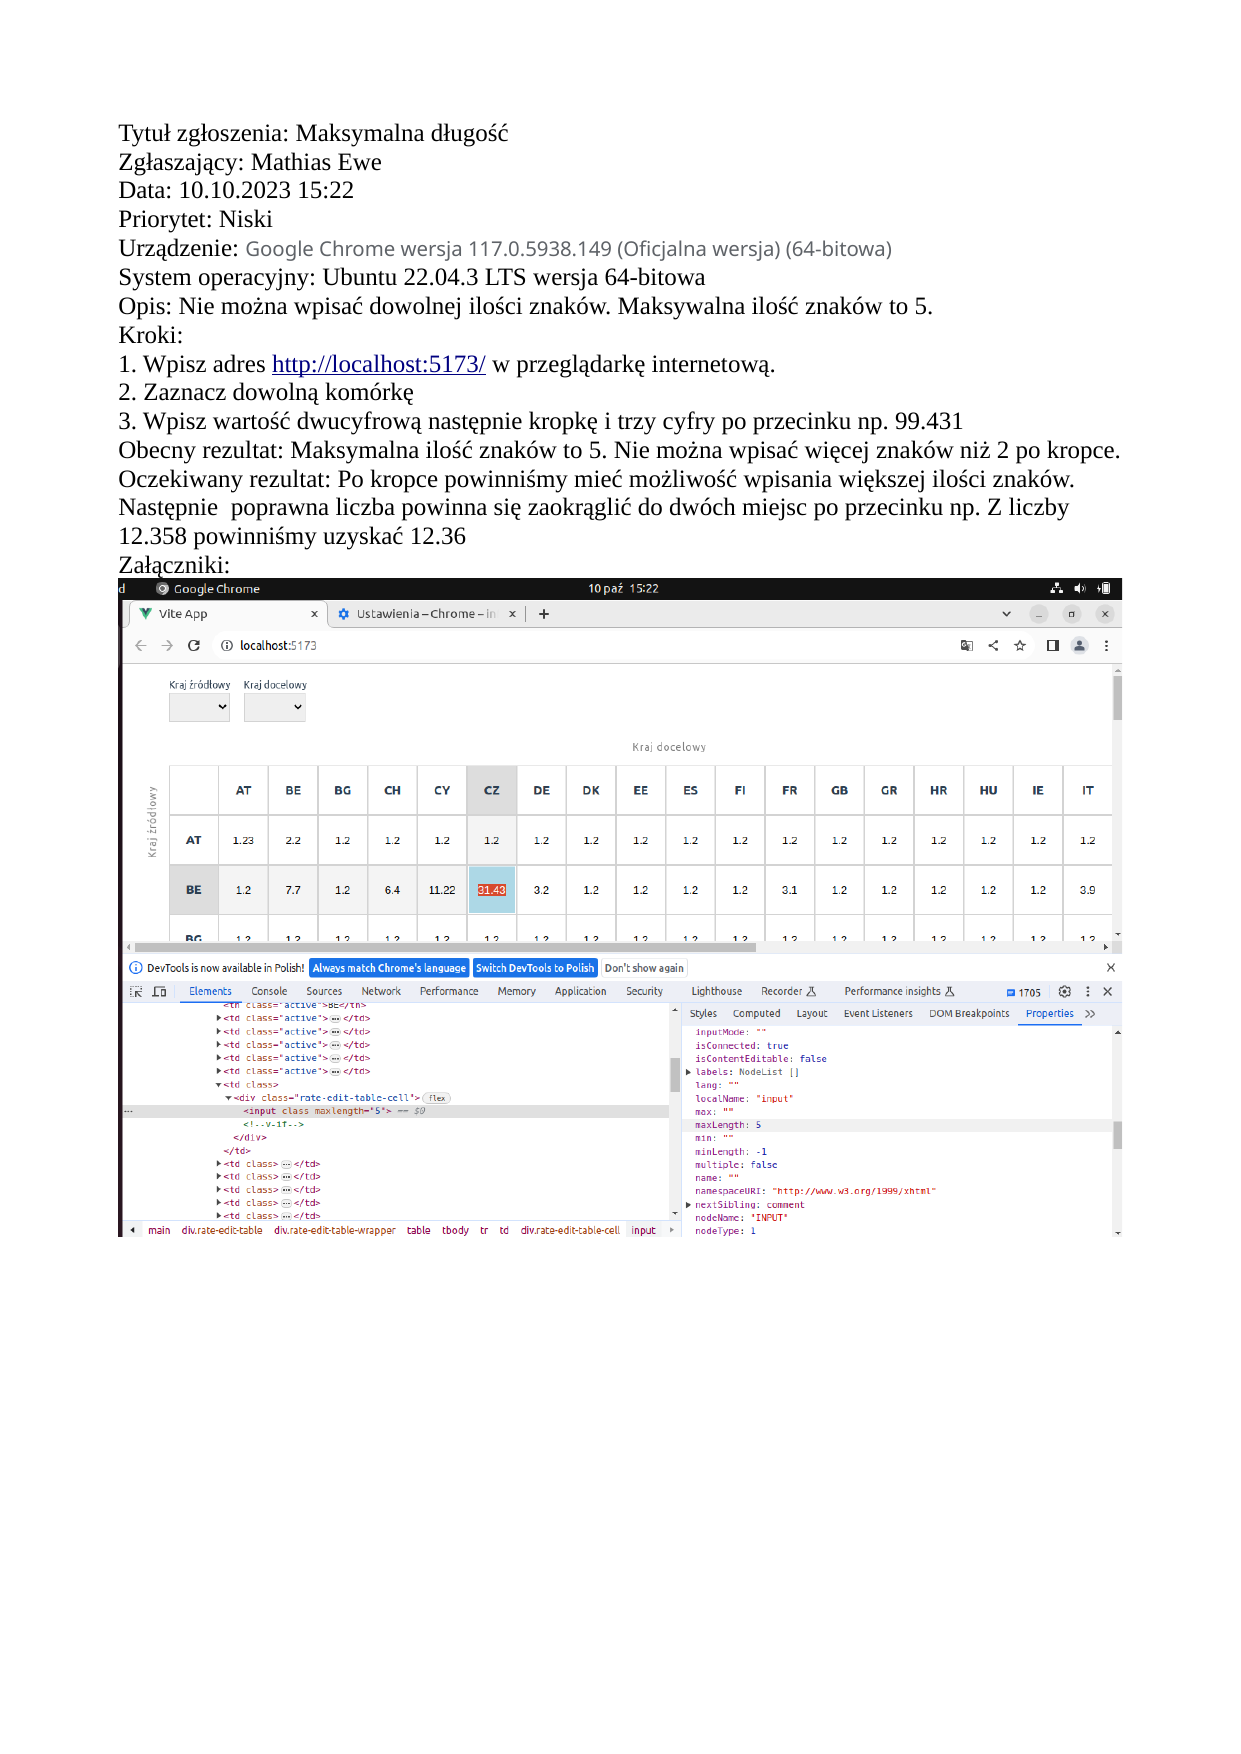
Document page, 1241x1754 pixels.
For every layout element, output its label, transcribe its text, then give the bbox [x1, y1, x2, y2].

text Tytuł zgłoszenia: Maksymalna długość [118, 118, 1122, 147]
text System operacyjny: Ubuntu 22.04.3 LTS wersja 64-bitowa [118, 262, 1122, 291]
text Oczekiwany rezultat: Po kropce powinniśmy mieć możliwość wpisania większej ilości znaków. Następnie poprawna liczba powinna się zaokrąglić do dwóch miejsc po przecinku np. Z liczby 12.358 powinniśmy uzyskać 12.36 [118, 464, 1122, 550]
text 2. Zaznacz dowolną komórkę [118, 377, 1122, 406]
text 1. Wpisz adres http://localhost:5173/ w przeglądarkę internetową. [118, 349, 1122, 377]
text Priorytet: Niski [118, 204, 1122, 233]
text Kroki: [118, 320, 1122, 349]
text 3. Wpisz wartość dwucyfrową następnie kropkę i trzy cyfry po przecinku np. 99.431 [118, 406, 1122, 435]
text Obecny rezultat: Maksymalna ilość znaków to 5. Nie można wpisać więcej znaków niż 2 po kropce. [118, 435, 1122, 464]
text Urządzenie: Google Chrome wersja 117.0.5938.149 (Oficjalna wersja) (64-bitowa) [118, 233, 1122, 262]
text Opis: Nie można wpisać dowolnej ilości znaków. Maksywalna ilość znaków to 5. [118, 291, 1122, 320]
text Zgłaszający: Mathias Ewe [118, 147, 1122, 176]
picture [118, 578, 1123, 1237]
text Data: 10.10.2023 15:22 [118, 176, 1122, 204]
text Załączniki: [118, 550, 1122, 578]
